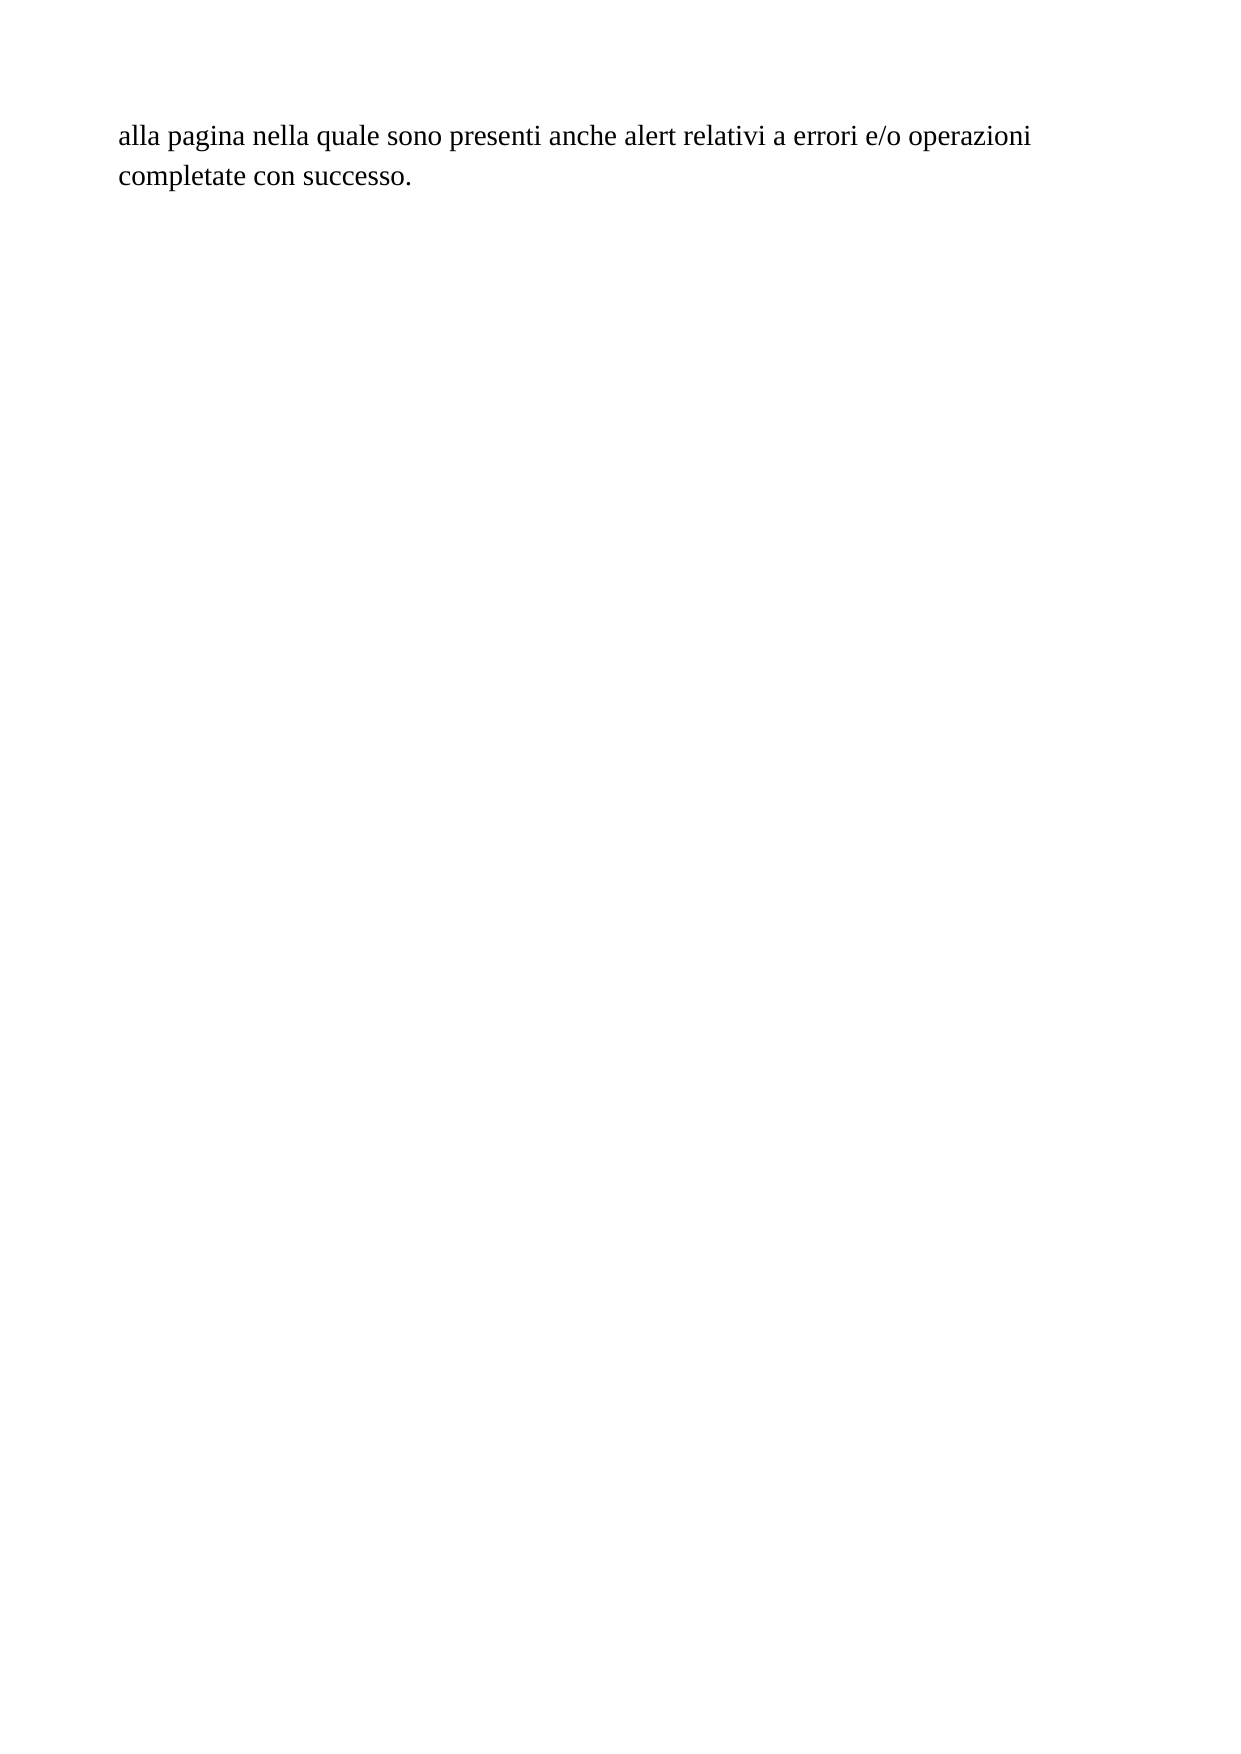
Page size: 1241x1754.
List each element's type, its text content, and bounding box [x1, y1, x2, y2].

text alla pagina nella quale sono presenti anche alert relativi a errori e/o operazioni completate con successo. [118, 118, 1122, 192]
